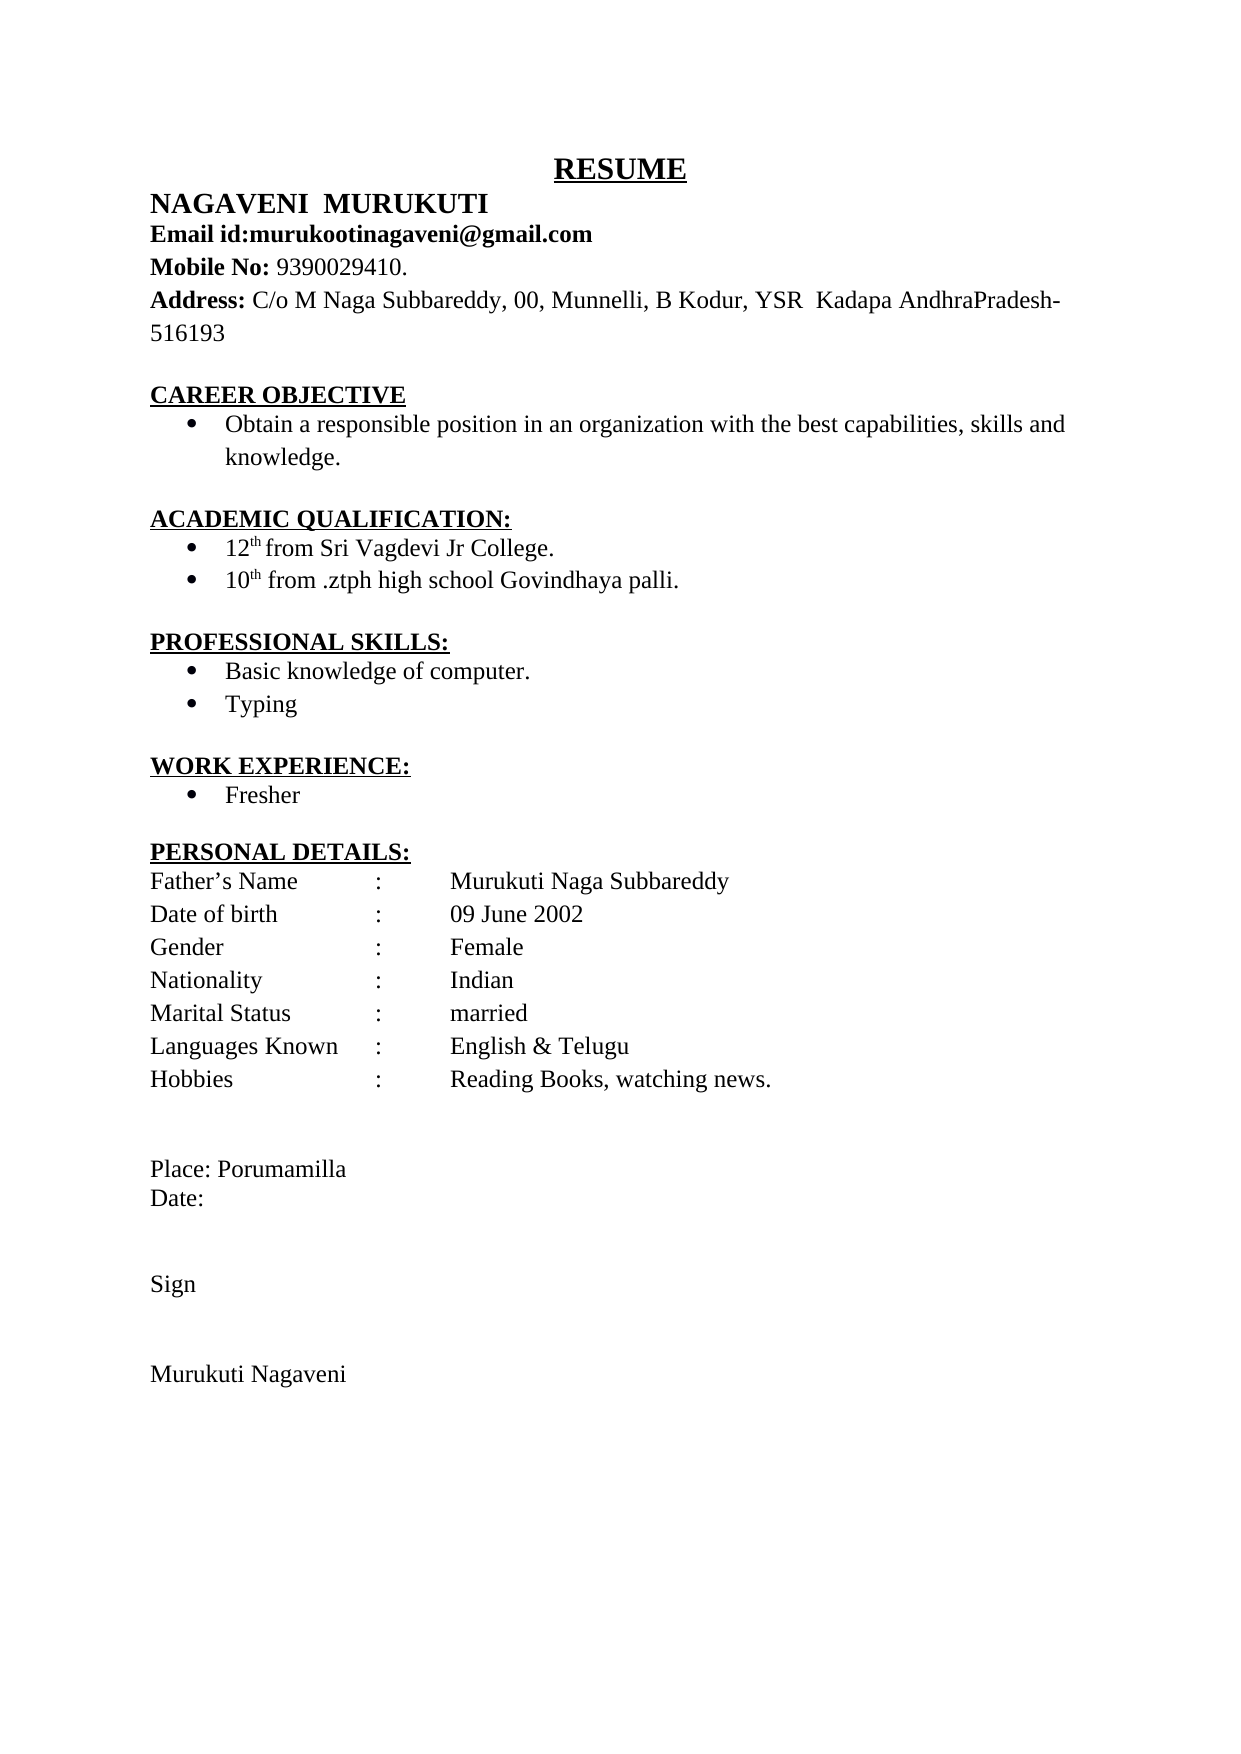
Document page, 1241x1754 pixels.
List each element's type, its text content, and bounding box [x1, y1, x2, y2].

text Date: [150, 1183, 1090, 1212]
text WORK EXPERIENCE: [150, 751, 1090, 780]
text Address: C/o M Naga Subbareddy, 00, Munnelli, B Kodur, YSR Kadapa AndhraPradesh-516193 [150, 286, 1090, 347]
text Nationality : Indian [150, 965, 1090, 994]
text PERSONAL DETAILS: [150, 837, 1090, 866]
text PROFESSIONAL SKILLS: [150, 627, 1090, 656]
text Place: Porumamilla [150, 1154, 1090, 1183]
list 10th from .ztph high school Govindhaya palli. [187, 566, 1090, 594]
list 12th from Sri Vagdevi Jr College. [187, 533, 1090, 561]
text Mobile No: 9390029410. [150, 252, 1090, 281]
text Sign [150, 1269, 1090, 1298]
text Email id:murukootinagaveni@gmail.com [150, 219, 1090, 248]
text Murukuti Nagaveni [150, 1356, 1090, 1390]
text Languages Known : English & Telugu [150, 1031, 1090, 1060]
text Father’s Name : Murukuti Naga Subbareddy [150, 866, 1090, 895]
text Marital Status : married [150, 998, 1090, 1027]
text Hobbies : Reading Books, watching news. [150, 1064, 1090, 1093]
list Fresher [187, 780, 1090, 808]
text Gender : Female [150, 932, 1090, 961]
list Obtain a responsible position in an organization with the best capabilities, skills and knowledge. [187, 409, 1090, 471]
text CAREER OBJECTIVE [150, 380, 1090, 409]
text ACADEMIC QUALIFICATION: [150, 504, 1090, 533]
list Basic knowledge of computer. [187, 656, 1090, 685]
text RESUME [150, 150, 1090, 186]
text NAGAVENI MURUKUTI [150, 186, 1090, 219]
list Typing [187, 689, 1090, 718]
text Date of birth : 09 June 2002 [150, 899, 1090, 928]
